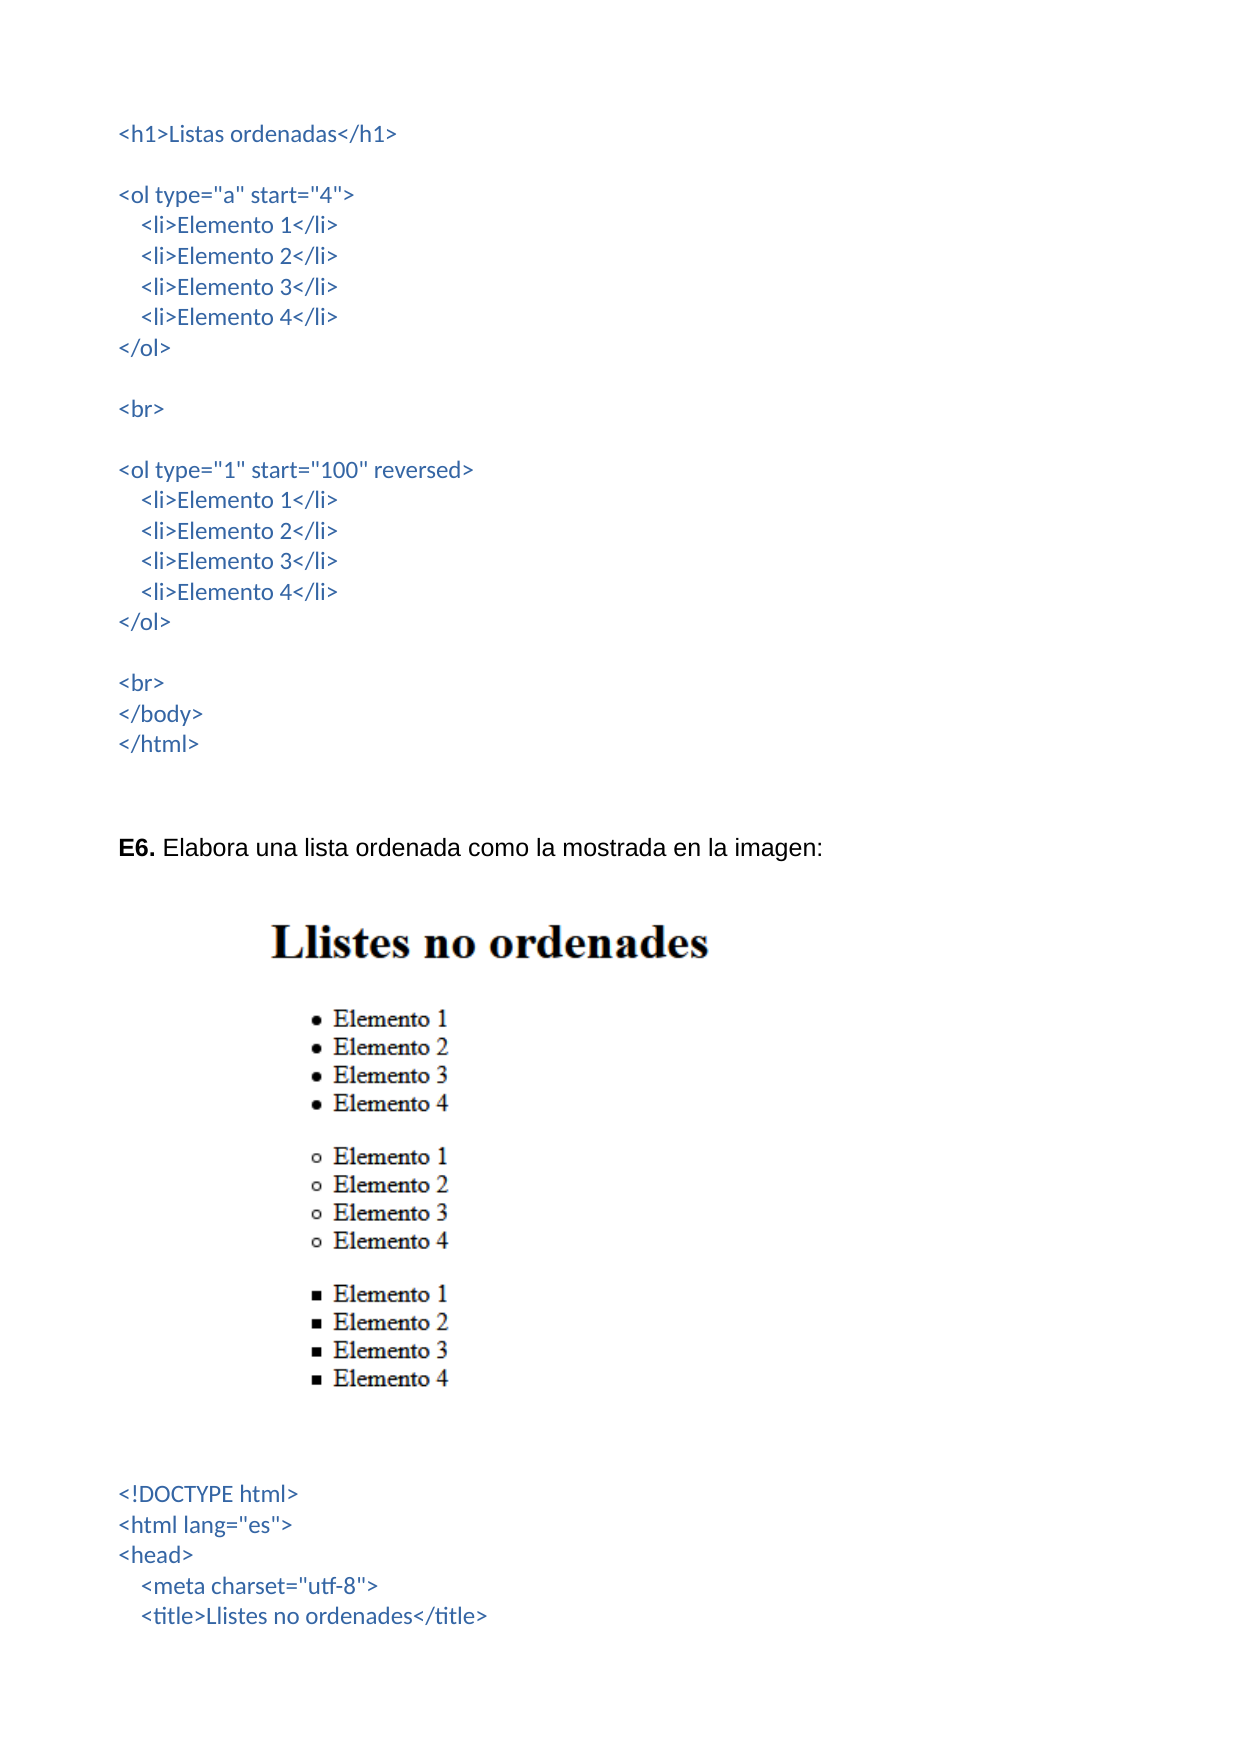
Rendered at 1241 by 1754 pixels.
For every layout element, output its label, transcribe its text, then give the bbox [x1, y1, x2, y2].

picture [262, 891, 726, 1421]
text <!DOCTYPE html> [118, 1478, 1122, 1509]
text <br> [118, 667, 1122, 698]
text <li>Elemento 3</li> [118, 545, 1122, 576]
text <title>Llistes no ordenades</title> [118, 1600, 1122, 1631]
text </body> [118, 698, 1122, 728]
text <meta charset="utf-8"> [118, 1570, 1122, 1600]
text <ol type="1" start="100" reversed> [118, 454, 1122, 484]
text <head> [118, 1539, 1122, 1570]
text <li>Elemento 2</li> [118, 515, 1122, 545]
text <html lang="es"> [118, 1509, 1122, 1539]
text <li>Elemento 3</li> [118, 271, 1122, 301]
text </ol> [118, 606, 1122, 637]
text <li>Elemento 4</li> [118, 301, 1122, 332]
text <li>Elemento 1</li> [118, 484, 1122, 515]
text <li>Elemento 1</li> [118, 210, 1122, 240]
text </ol> [118, 332, 1122, 362]
text <li>Elemento 4</li> [118, 576, 1122, 606]
text <h1>Listas ordenadas</h1> [118, 118, 1122, 149]
text E6. Elabora una lista ordenada como la mostrada en la imagen: [118, 833, 1122, 861]
text <br> [118, 393, 1122, 423]
text <li>Elemento 2</li> [118, 240, 1122, 271]
text <ol type="a" start="4"> [118, 179, 1122, 210]
text </html> [118, 728, 1122, 759]
